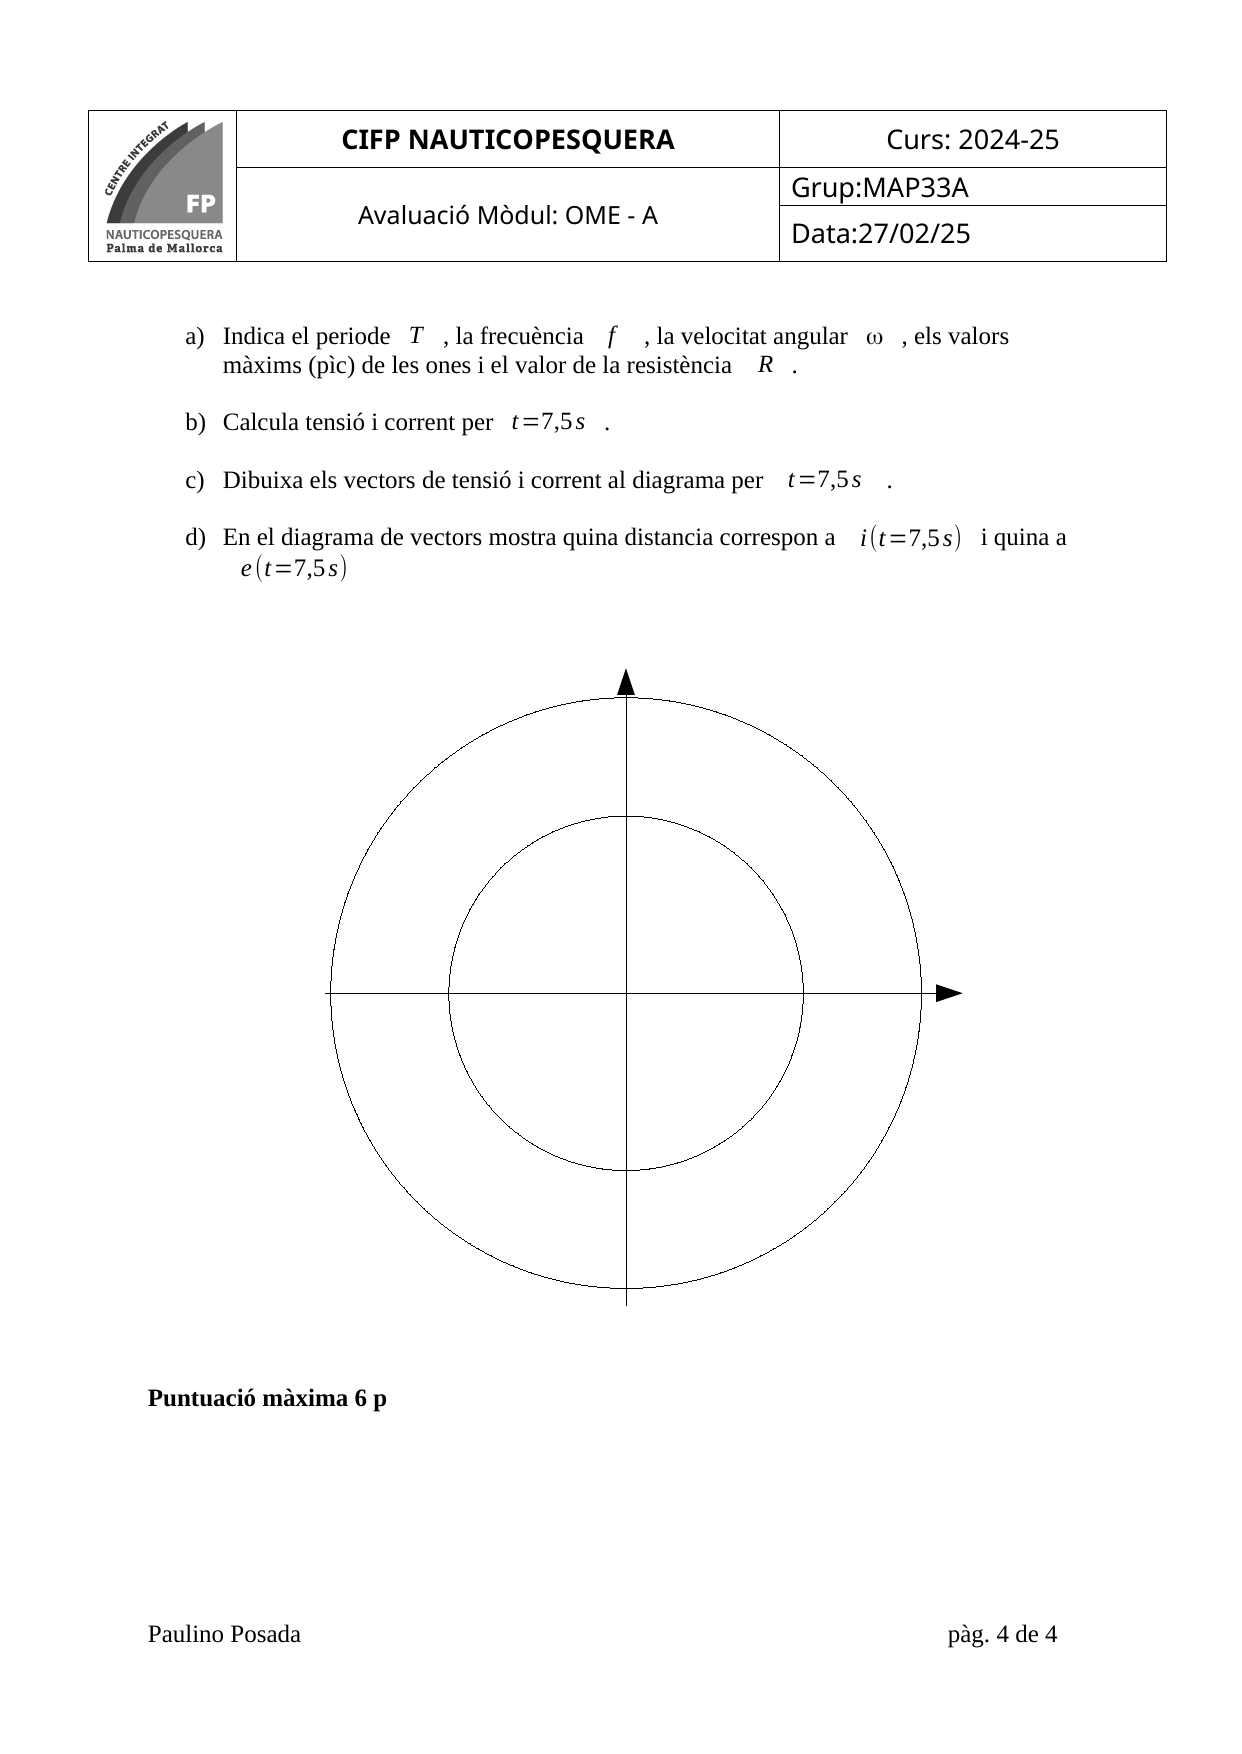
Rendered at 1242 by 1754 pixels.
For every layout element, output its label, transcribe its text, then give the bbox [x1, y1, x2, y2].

picture [100, 111, 229, 260]
list Calcula tensió i corrent per. [185, 407, 1094, 436]
text Puntuació màxima 6 p [148, 1383, 1094, 1411]
list Indica el periode, la frecuència , la velocitat angular, els valors màxims (pìc) de les ones i el valor de la resistència . [185, 321, 1094, 378]
list Dibuixa els vectors de tensió i corrent al diagrama per . [185, 465, 1094, 493]
list En el diagrama de vectors mostra quina distancia correspon a i quina a [185, 522, 1094, 583]
